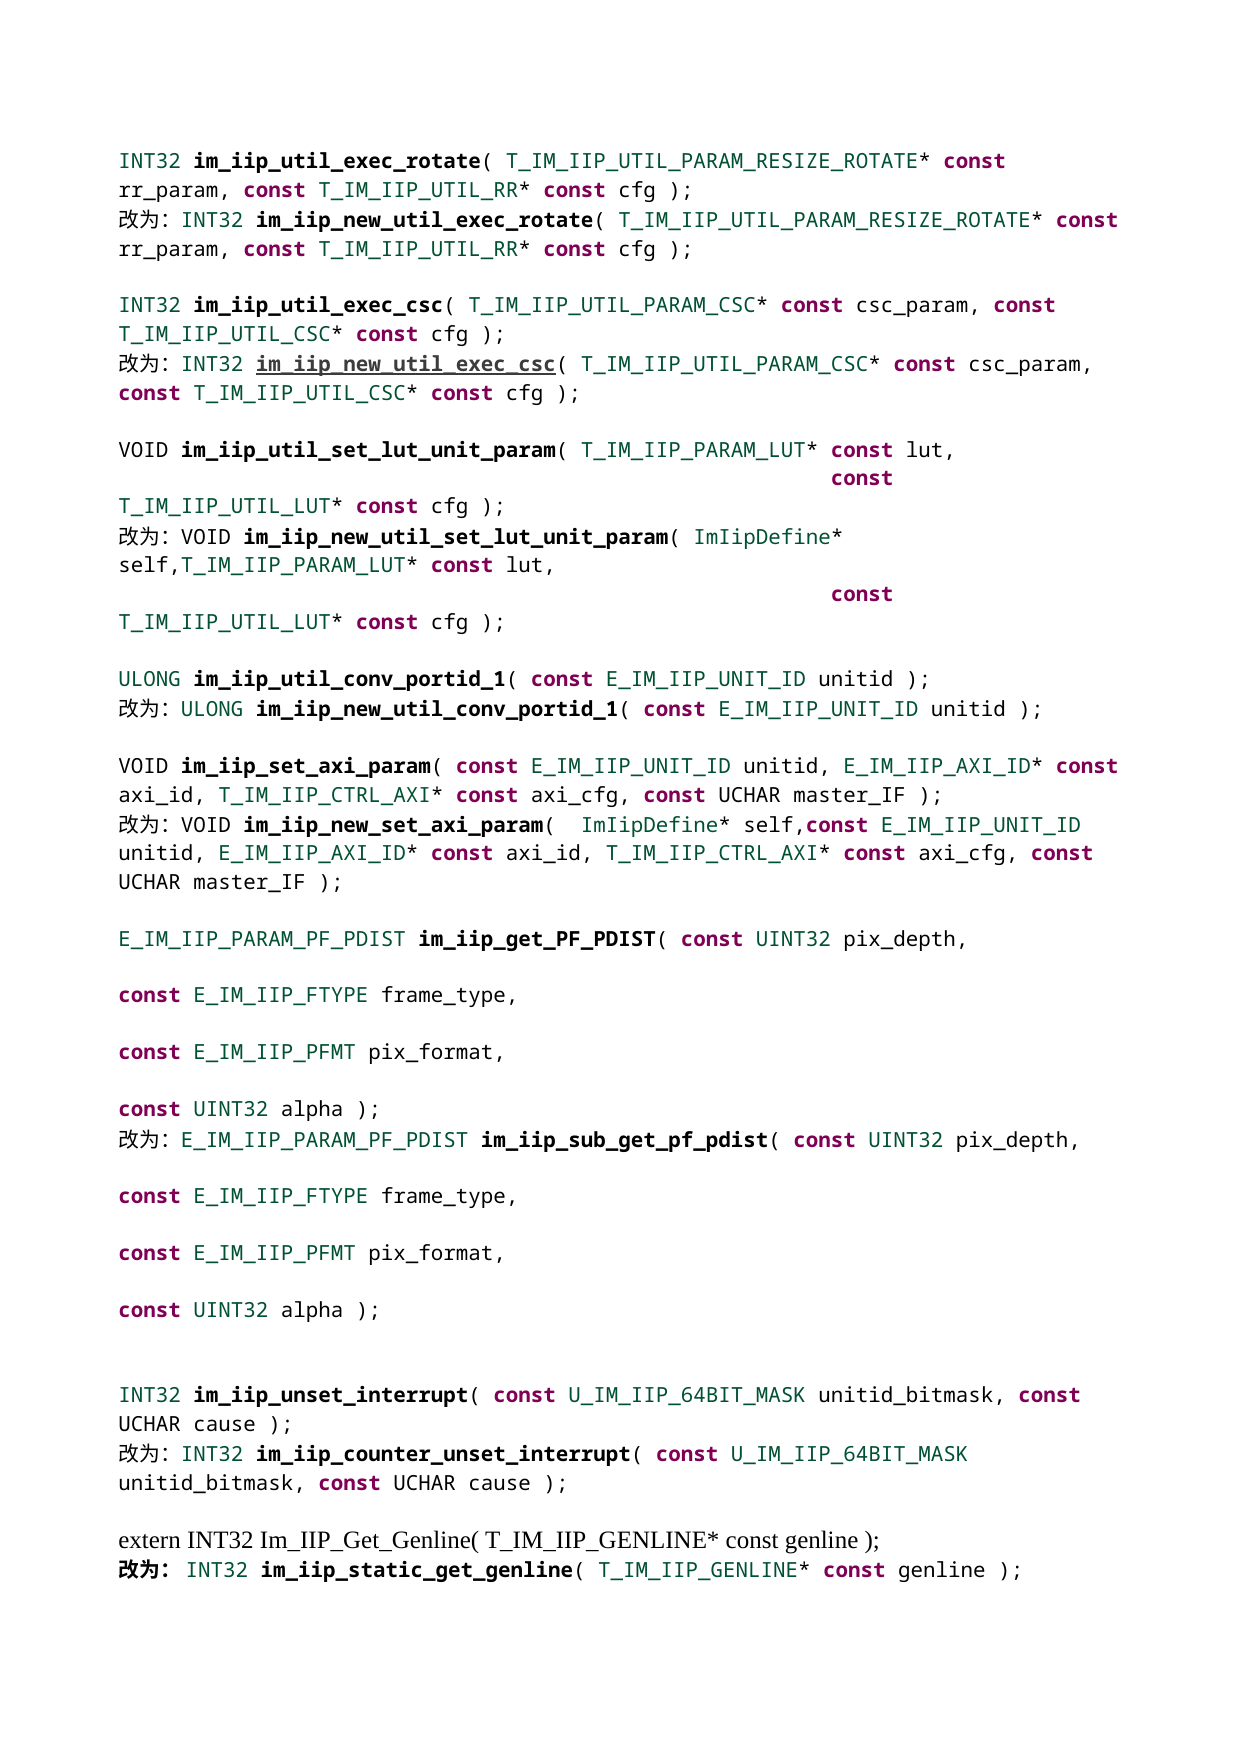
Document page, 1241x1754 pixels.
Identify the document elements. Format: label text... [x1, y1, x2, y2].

text INT32 im_iip_util_exec_rotate( T_IM_IIP_UTIL_PARAM_RESIZE_ROTATE* const rr_param, const T_IM_IIP_UTIL_RR* const cfg ); [118, 147, 1122, 203]
text const E_IM_IIP_FTYPE frame_type, [118, 1153, 1122, 1210]
text 改为：INT32 im_iip_new_util_exec_rotate( T_IM_IIP_UTIL_PARAM_RESIZE_ROTATE* const rr_param, const T_IM_IIP_UTIL_RR* const cfg ); [118, 203, 1122, 262]
text const T_IM_IIP_UTIL_LUT* const cfg ); [118, 463, 1122, 520]
text 改为：VOID im_iip_new_set_axi_param( ImIipDefine* self,const E_IM_IIP_UNIT_ID unitid, E_IM_IIP_AXI_ID* const axi_id, T_IM_IIP_CTRL_AXI* const axi_cfg, const UCHAR master_IF ); [118, 808, 1122, 895]
text 改为：ULONG im_iip_new_util_conv_portid_1( const E_IM_IIP_UNIT_ID unitid ); [118, 692, 1122, 723]
text 改为：INT32 im_iip_counter_unset_interrupt( const U_IM_IIP_64BIT_MASK unitid_bitmask, const UCHAR cause ); [118, 1437, 1122, 1496]
text 改为：E_IM_IIP_PARAM_PF_PDIST im_iip_sub_get_pf_pdist( const UINT32 pix_depth, [118, 1123, 1122, 1153]
text 改为：VOID im_iip_new_util_set_lut_unit_param( ImIipDefine* self,T_IM_IIP_PARAM_LUT* const lut, [118, 520, 1122, 579]
text const E_IM_IIP_PFMT pix_format, [118, 1009, 1122, 1066]
text const E_IM_IIP_FTYPE frame_type, [118, 952, 1122, 1009]
text const E_IM_IIP_PFMT pix_format, [118, 1210, 1122, 1267]
text 改为：INT32 im_iip_new_util_exec_csc( T_IM_IIP_UTIL_PARAM_CSC* const csc_param, const T_IM_IIP_UTIL_CSC* const cfg ); [118, 347, 1122, 406]
text extern INT32 Im_IIP_Get_Genline( T_IM_IIP_GENLINE* const genline ); [118, 1525, 1122, 1554]
text const T_IM_IIP_UTIL_LUT* const cfg ); [118, 579, 1122, 636]
text INT32 im_iip_unset_interrupt( const U_IM_IIP_64BIT_MASK unitid_bitmask, const UCHAR cause ); [118, 1381, 1122, 1437]
text 改为： INT32 im_iip_static_get_genline( T_IM_IIP_GENLINE* const genline ); [118, 1554, 1122, 1584]
text INT32 im_iip_util_exec_csc( T_IM_IIP_UTIL_PARAM_CSC* const csc_param, const T_IM_IIP_UTIL_CSC* const cfg ); [118, 291, 1122, 347]
text VOID im_iip_util_set_lut_unit_param( T_IM_IIP_PARAM_LUT* const lut, [118, 435, 1122, 463]
text E_IM_IIP_PARAM_PF_PDIST im_iip_get_PF_PDIST( const UINT32 pix_depth, [118, 924, 1122, 952]
text const UINT32 alpha ); [118, 1267, 1122, 1324]
text VOID im_iip_set_axi_param( const E_IM_IIP_UNIT_ID unitid, E_IM_IIP_AXI_ID* const axi_id, T_IM_IIP_CTRL_AXI* const axi_cfg, const UCHAR master_IF ); [118, 751, 1122, 808]
text ULONG im_iip_util_conv_portid_1( const E_IM_IIP_UNIT_ID unitid ); [118, 664, 1122, 692]
text const UINT32 alpha ); [118, 1066, 1122, 1123]
